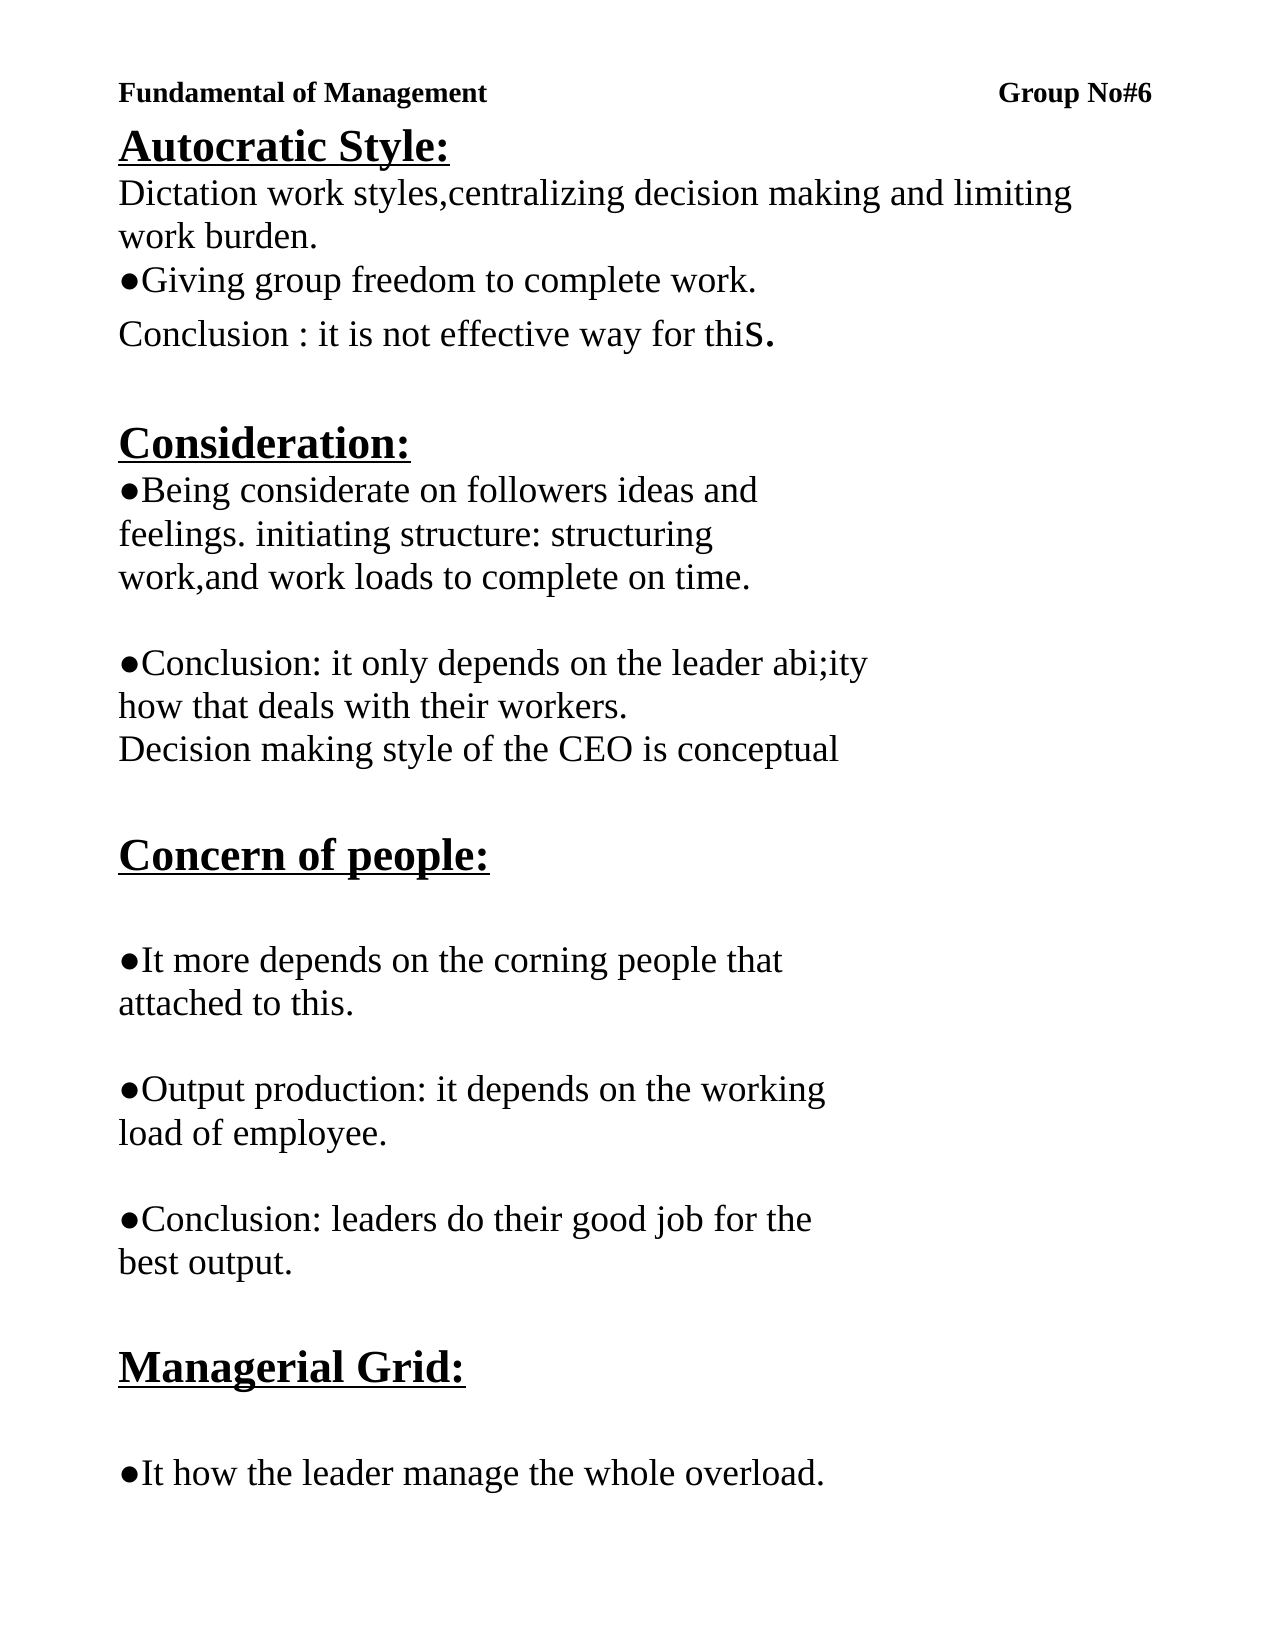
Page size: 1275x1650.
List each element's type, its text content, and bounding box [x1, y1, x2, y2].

text best output. [118, 1239, 1157, 1282]
text Concern of people: [118, 827, 1157, 880]
text ●Output production: it depends on the working [118, 1067, 1157, 1110]
text Managerial Grid: [118, 1340, 1157, 1393]
text Autocratic Style: [118, 118, 1157, 171]
text ●Conclusion: it only depends on the leader abi;ity [118, 640, 1157, 683]
text how that deals with their workers. [118, 683, 1157, 727]
text feelings. initiating structure: structuring [118, 511, 1157, 554]
text Dictation work styles,centralizing decision making and limiting work burden. [118, 171, 1157, 257]
text Consideration: [118, 415, 1157, 468]
text ●It more depends on the corning people that [118, 937, 1157, 981]
text ●It how the leader manage the whole overload. [118, 1450, 1157, 1493]
text Conclusion : it is not effective way for this. [118, 300, 1157, 358]
text ●Conclusion: leaders do their good job for the [118, 1196, 1157, 1239]
text ●Being considerate on followers ideas and [118, 468, 1157, 511]
text Decision making style of the CEO is conceptual [118, 727, 1157, 770]
text load of employee. [118, 1110, 1157, 1153]
text work,and work loads to complete on time. [118, 554, 1157, 597]
text ●Giving group freedom to complete work. [118, 257, 1157, 300]
text attached to this. [118, 981, 1157, 1024]
